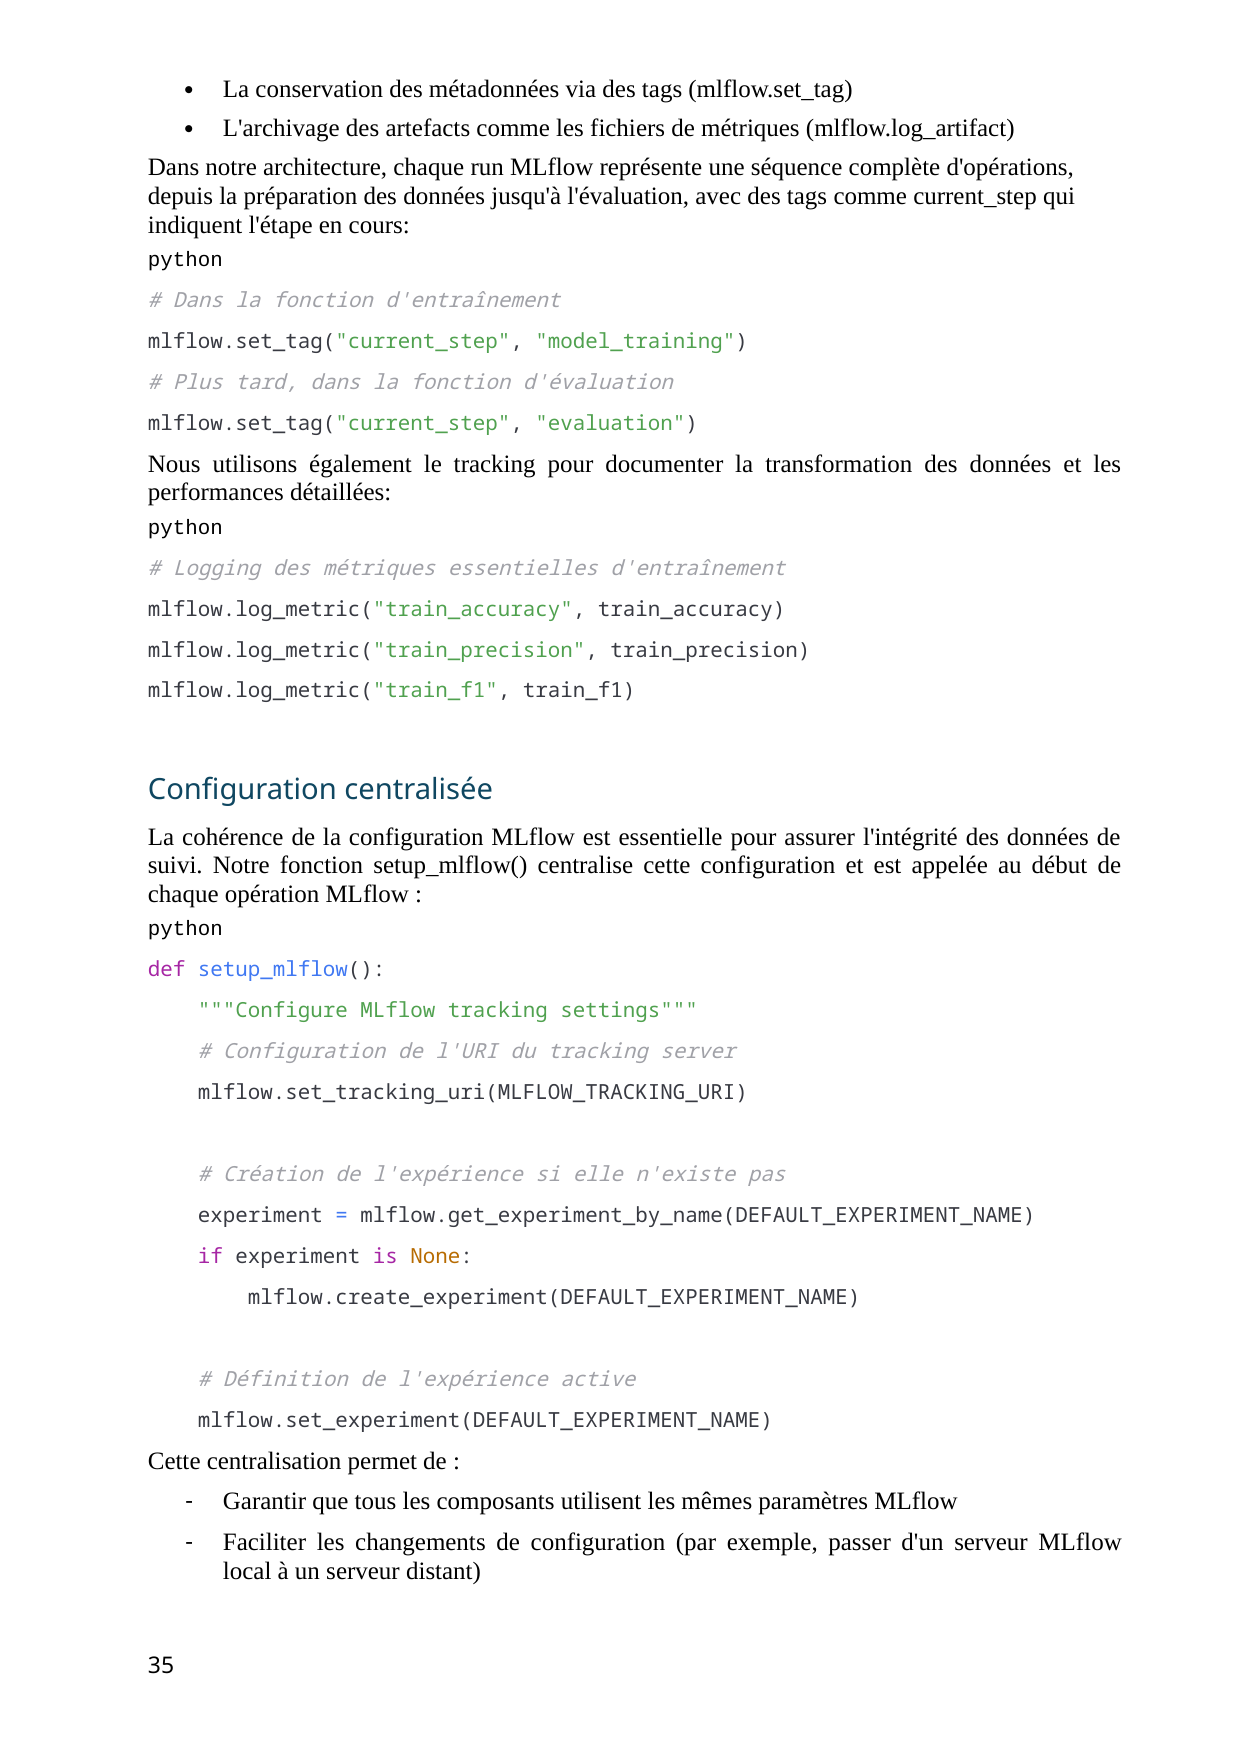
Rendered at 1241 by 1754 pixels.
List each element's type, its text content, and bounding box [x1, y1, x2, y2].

text python [148, 249, 1122, 272]
text mlflow.create_experiment(DEFAULT_EXPERIMENT_NAME) [148, 1282, 1122, 1310]
subtitle Configuration centralisée [148, 768, 1122, 808]
text mlflow.log_metric("train_precision", train_precision) [148, 635, 1122, 663]
text # Définition de l'expérience active [148, 1364, 1122, 1392]
text # Logging des métriques essentielles d'entraînement [148, 553, 1122, 581]
text """Configure MLflow tracking settings""" [148, 995, 1122, 1024]
text experiment = mlflow.get_experiment_by_name(DEFAULT_EXPERIMENT_NAME) [148, 1200, 1122, 1228]
text Nous utilisons également le tracking pour documenter la transformation des données et les performances détaillées: [148, 449, 1122, 506]
text mlflow.set_experiment(DEFAULT_EXPERIMENT_NAME) [148, 1405, 1122, 1433]
list L'archivage des artefacts comme les fichiers de métriques (mlflow.log_artifact) [185, 113, 1122, 142]
text mlflow.set_tag("current_step", "model_training") [148, 326, 1122, 354]
text python [148, 918, 1122, 942]
text Dans notre architecture, chaque run MLflow représente une séquence complète d'opérations, depuis la préparation des données jusqu'à l'évaluation, avec des tags comme current_step qui indiquent l'étape en cours: [148, 152, 1122, 238]
text python [148, 517, 1122, 540]
text mlflow.log_metric("train_f1", train_f1) [148, 676, 1122, 704]
text La cohérence de la configuration MLflow est essentielle pour assurer l'intégrité des données de suivi. Notre fonction setup_mlflow() centralise cette configuration et est appelée au début de chaque opération MLflow : [148, 822, 1122, 908]
text def setup_mlflow(): [148, 954, 1122, 983]
text # Plus tard, dans la fonction d'évaluation [148, 367, 1122, 395]
text # Création de l'expérience si elle n'existe pas [148, 1159, 1122, 1188]
list Faciliter les changements de configuration (par exemple, passer d'un serveur MLflow local à un serveur distant) [185, 1526, 1122, 1585]
text # Dans la fonction d'entraînement [148, 285, 1122, 313]
text mlflow.set_tracking_uri(MLFLOW_TRACKING_URI) [148, 1077, 1122, 1106]
list Garantir que tous les composants utilisent les mêmes paramètres MLflow [185, 1485, 1122, 1515]
text Cette centralisation permet de : [148, 1446, 1122, 1474]
text if experiment is None: [148, 1241, 1122, 1269]
text mlflow.log_metric("train_accuracy", train_accuracy) [148, 594, 1122, 622]
list La conservation des métadonnées via des tags (mlflow.set_tag) [185, 74, 1122, 103]
text mlflow.set_tag("current_step", "evaluation") [148, 408, 1122, 436]
text # Configuration de l'URI du tracking server [148, 1036, 1122, 1065]
